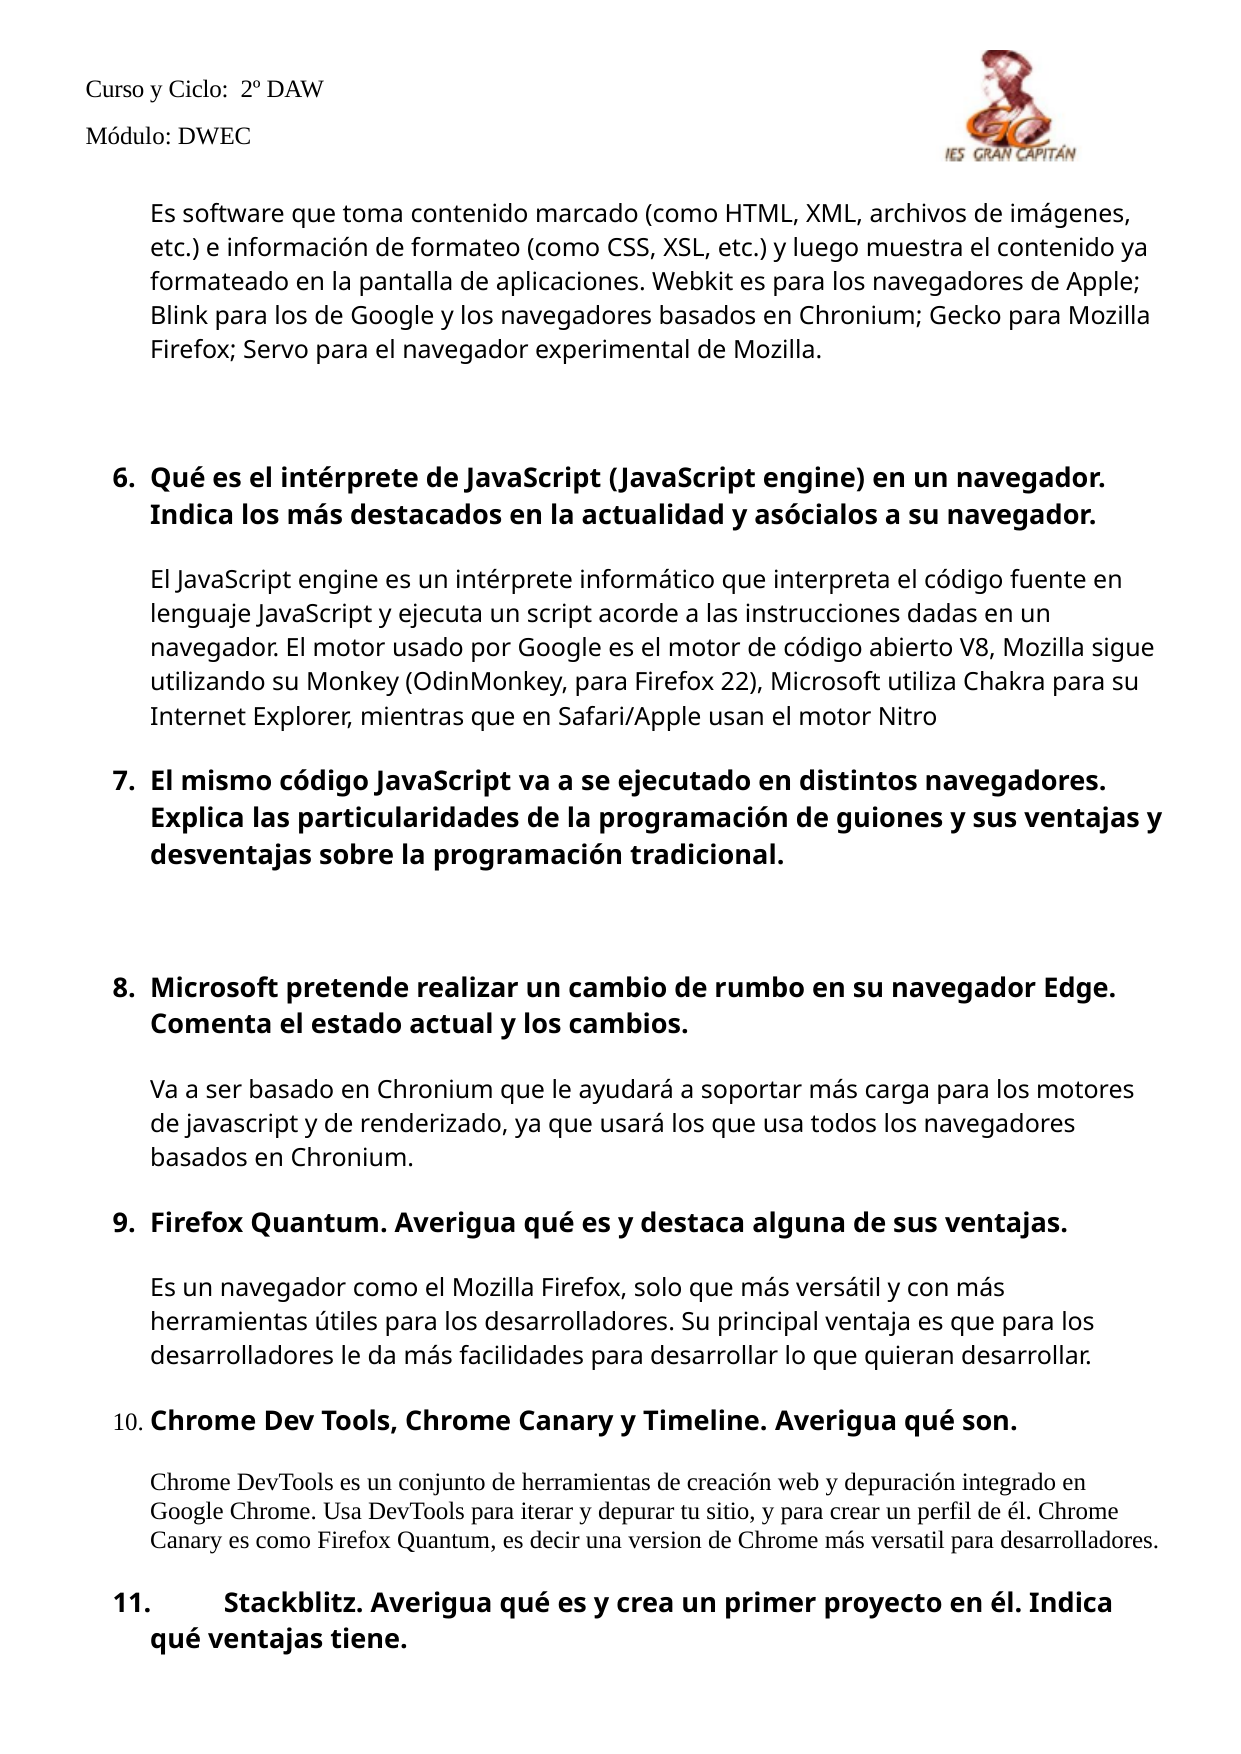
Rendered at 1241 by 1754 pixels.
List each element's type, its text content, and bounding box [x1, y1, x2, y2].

list Qué es el intérprete de JavaScript (JavaScript engine) en un navegador. Indica los más destacados en la actualidad y asócialos a su navegador. [112, 459, 1165, 532]
text Chrome DevTools es un conjunto de herramientas de creación web y depuración integrado en Google Chrome. Usa DevTools para iterar y depurar tu sitio, y para crear un perfil de él. Chrome Canary es como Firefox Quantum, es decir una version de Chrome más versatil para desarrolladores. [150, 1467, 1165, 1554]
text Es software que toma contenido marcado (como HTML, XML, archivos de imágenes, etc.) e información de formateo (como CSS, XSL, etc.) y luego muestra el contenido ya formateado en la pantalla de aplicaciones. Webkit es para los navegadores de Apple; Blink para los de Google y los navegadores basados en Chronium; Gecko para Mozilla Firefox; Servo para el navegador experimental de Mozilla. [150, 195, 1165, 366]
list Chrome Dev Tools, Chrome Canary y Timeline. Averigua qué son. [112, 1401, 1165, 1438]
text Es un navegador como el Mozilla Firefox, solo que más versátil y con más herramientas útiles para los desarrolladores. Su principal ventaja es que para los desarrolladores le da más facilidades para desarrollar lo que quieran desarrollar. [150, 1269, 1165, 1372]
list Stackblitz. Averigua qué es y crea un primer proyecto en él. Indica qué ventajas tiene. [112, 1583, 1165, 1657]
list El mismo código JavaScript va a se ejecutado en distintos navegadores. Explica las particularidades de la programación de guiones y sus ventajas y desventajas sobre la programación tradicional. [112, 762, 1165, 872]
text El JavaScript engine es un intérprete informático que interpreta el código fuente en lenguaje JavaScript y ejecuta un script acorde a las instrucciones dadas en un navegador. El motor usado por Google es el motor de código abierto V8, Mozilla sigue utilizando su Monkey (OdinMonkey, para Firefox 22), Microsoft utiliza Chakra para su Internet Explorer, mientras que en Safari/Apple usan el motor Nitro [150, 562, 1165, 732]
list Microsoft pretende realizar un cambio de rumbo en su navegador Edge. Comenta el estado actual y los cambios. [112, 968, 1165, 1042]
list Firefox Quantum. Averigua qué es y destaca alguna de sus ventajas. [112, 1203, 1165, 1240]
text Va a ser basado en Chronium que le ayudará a soportar más carga para los motores de javascript y de renderizado, ya que usará los que usa todos los navegadores basados en Chronium. [150, 1071, 1165, 1173]
